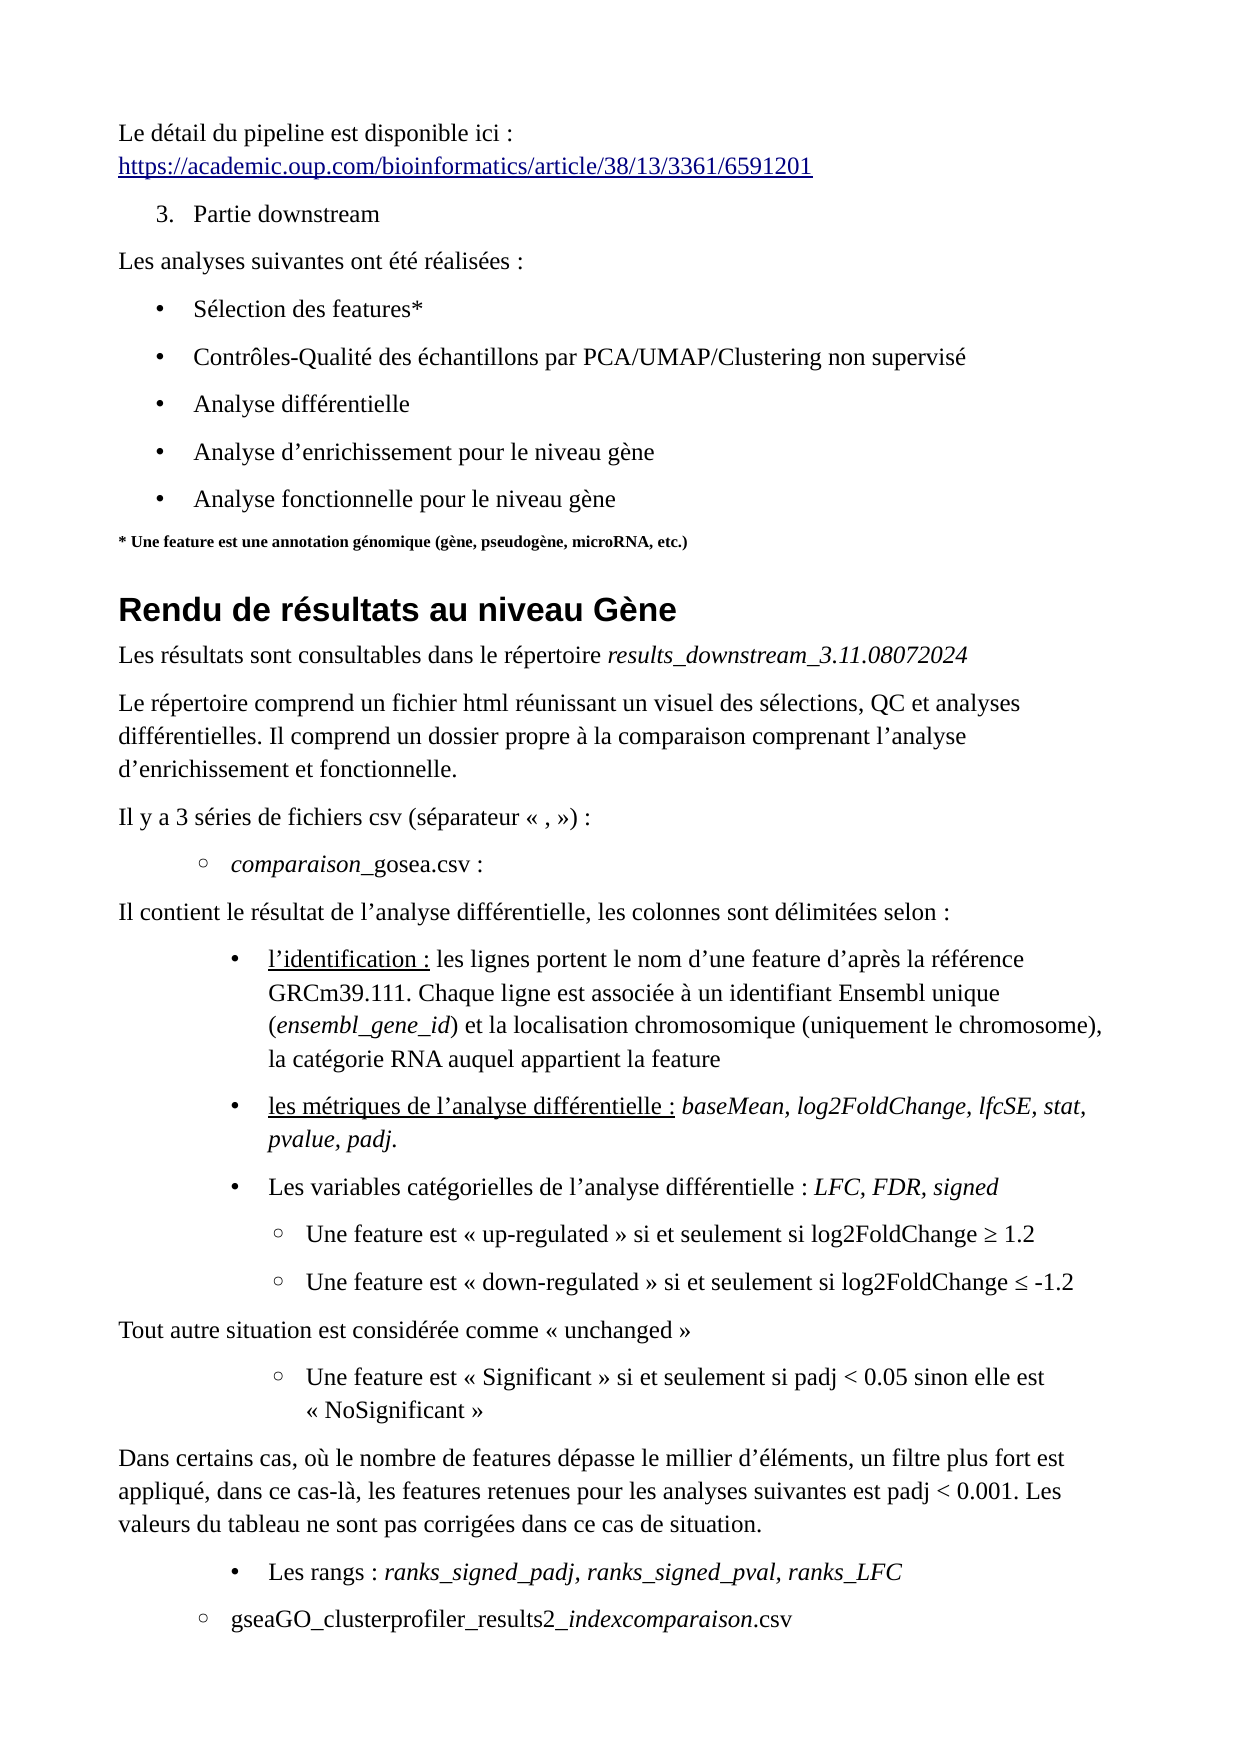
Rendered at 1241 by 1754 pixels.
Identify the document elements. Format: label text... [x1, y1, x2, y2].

list Une feature est « down-regulated » si et seulement si log2FoldChange ≤ -1.2 [268, 1267, 1122, 1296]
list Analyse différentielle [156, 389, 1122, 418]
text Tout autre situation est considérée comme « unchanged » [118, 1315, 1122, 1343]
list Contrôles-Qualité des échantillons par PCA/UMAP/Clustering non supervisé [156, 342, 1122, 370]
text Le détail du pipeline est disponible ici : https://academic.oup.com/bioinformatics/article/38/13/3361/6591201 [118, 118, 1122, 180]
list Une feature est « Significant » si et seulement si padj < 0.05 sinon elle est « NoSignificant » [268, 1362, 1122, 1424]
list Les variables catégorielles de l’analyse différentielle : LFC, FDR, signed [231, 1172, 1122, 1201]
list Partie downstream [156, 199, 1122, 227]
text Le répertoire comprend un fichier html réunissant un visuel des sélections, QC et analyses différentielles. Il comprend un dossier propre à la comparaison comprenant l’analyse d’enrichissement et fonctionnelle. [118, 688, 1122, 783]
list Analyse fonctionnelle pour le niveau gène [156, 484, 1122, 513]
list l’identification : les lignes portent le nom d’une feature d’après la référence GRCm39.111. Chaque ligne est associée à un identifiant Ensembl unique (ensembl_gene_id) et la localisation chromosomique (uniquement le chromosome), la catégorie RNA auquel appartient la feature [231, 944, 1122, 1072]
list Analyse d’enrichissement pour le niveau gène [156, 437, 1122, 466]
text Il y a 3 séries de fichiers csv (séparateur « , ») : [118, 802, 1122, 831]
text * Une feature est une annotation génomique (gène, pseudogène, microRNA, etc.) [118, 532, 1122, 551]
list gseaGO_clusterprofiler_results2_indexcomparaison.csv [193, 1604, 1122, 1633]
list Sélection des features* [156, 294, 1122, 323]
list comparaison_gosea.csv : [193, 849, 1122, 878]
list Une feature est « up-regulated » si et seulement si log2FoldChange ≥ 1.2 [268, 1219, 1122, 1248]
text Il contient le résultat de l’analyse différentielle, les colonnes sont délimitées selon : [118, 897, 1122, 926]
text Les analyses suivantes ont été réalisées : [118, 246, 1122, 275]
list Les rangs : ranks_signed_padj, ranks_signed_pval, ranks_LFC [231, 1557, 1122, 1585]
list les métriques de l’analyse différentielle : baseMean, log2FoldChange, lfcSE, stat, pvalue, padj. [231, 1091, 1122, 1153]
subtitle Rendu de résultats au niveau Gène [118, 589, 1122, 628]
text Les résultats sont consultables dans le répertoire results_downstream_3.11.08072024 [118, 641, 1122, 669]
text Dans certains cas, où le nombre de features dépasse le millier d’éléments, un filtre plus fort est appliqué, dans ce cas-là, les features retenues pour les analyses suivantes est padj < 0.001. Les valeurs du tableau ne sont pas corrigées dans ce cas de situation. [118, 1443, 1122, 1538]
